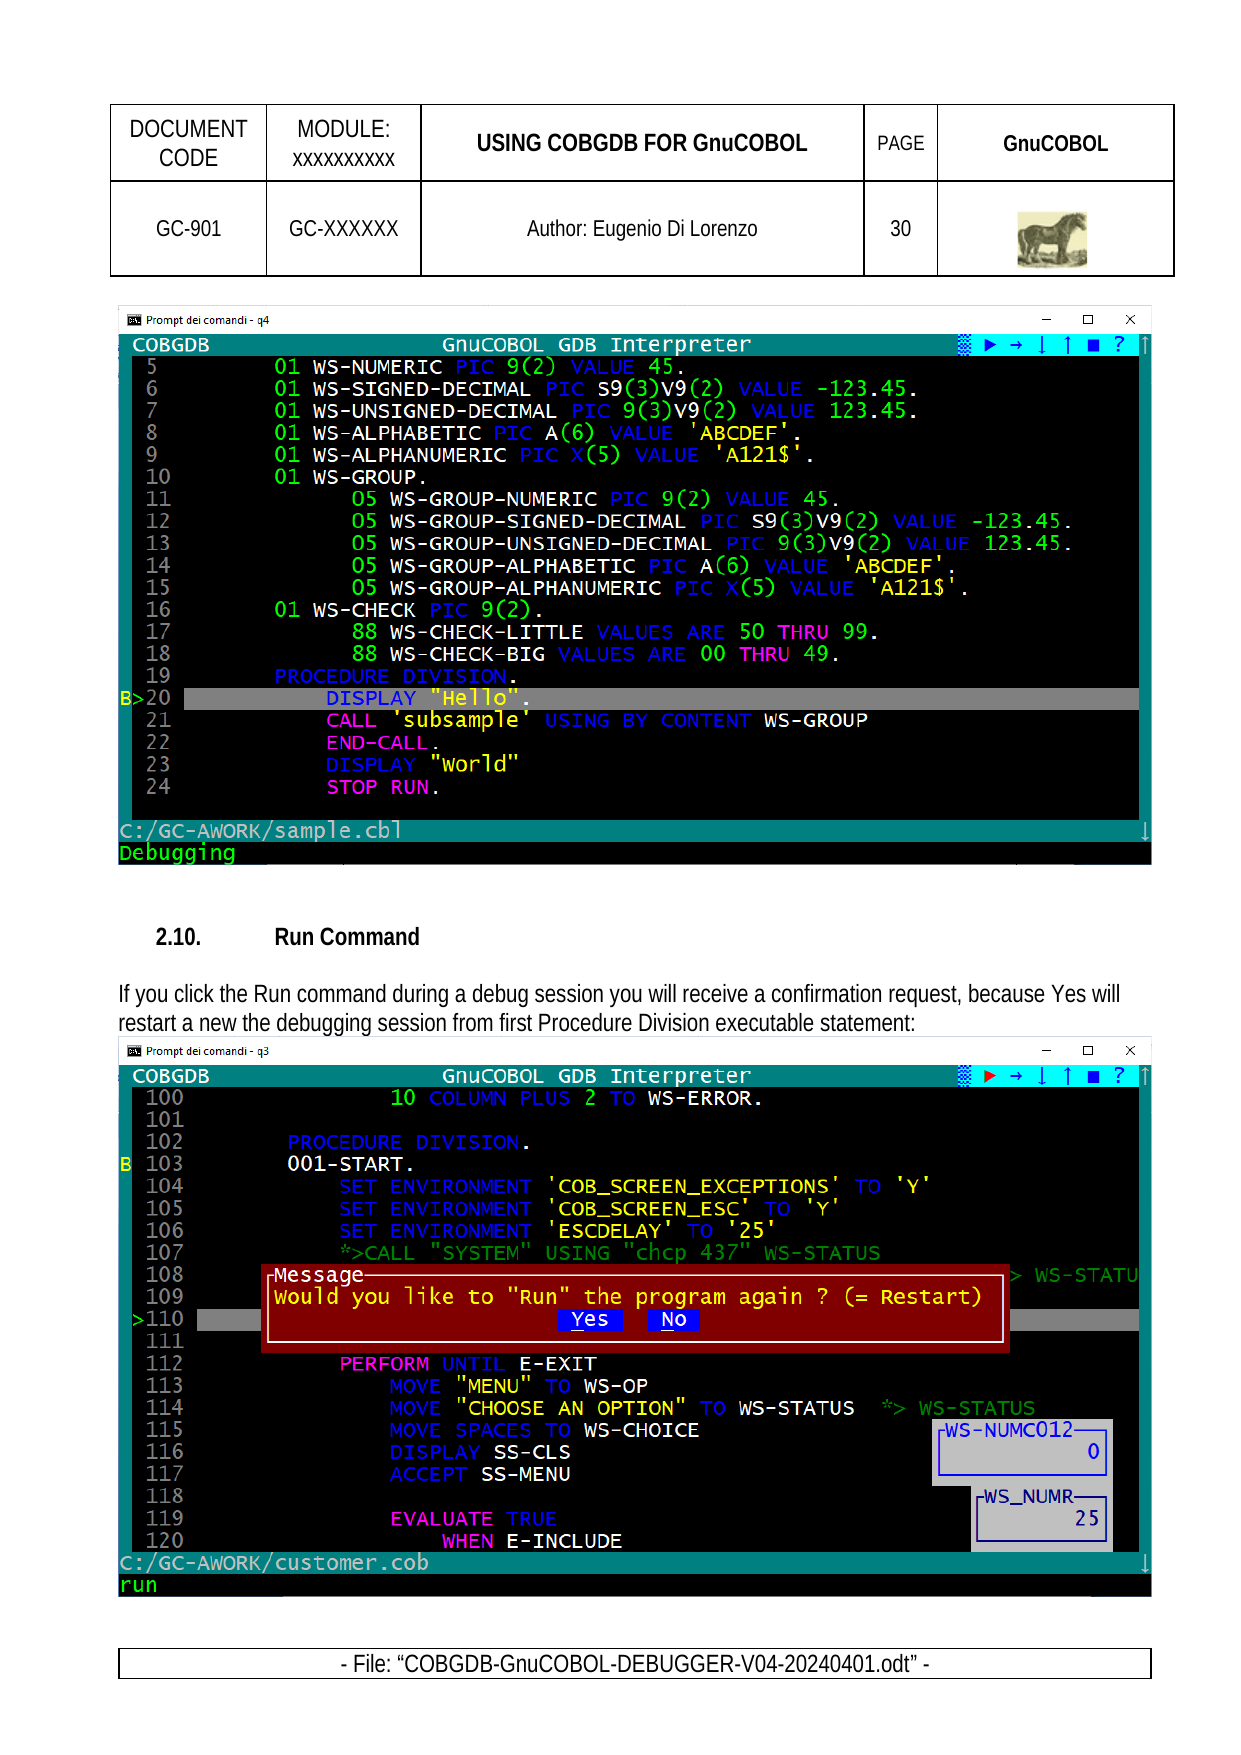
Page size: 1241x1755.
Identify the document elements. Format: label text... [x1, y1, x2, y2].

subtitle Run Command [156, 922, 1152, 951]
text If you click the Run command during a debug session you will receive a confirmation request, because Yes will restart a new the debugging session from first Procedure Division executable statement: [118, 979, 1152, 1036]
